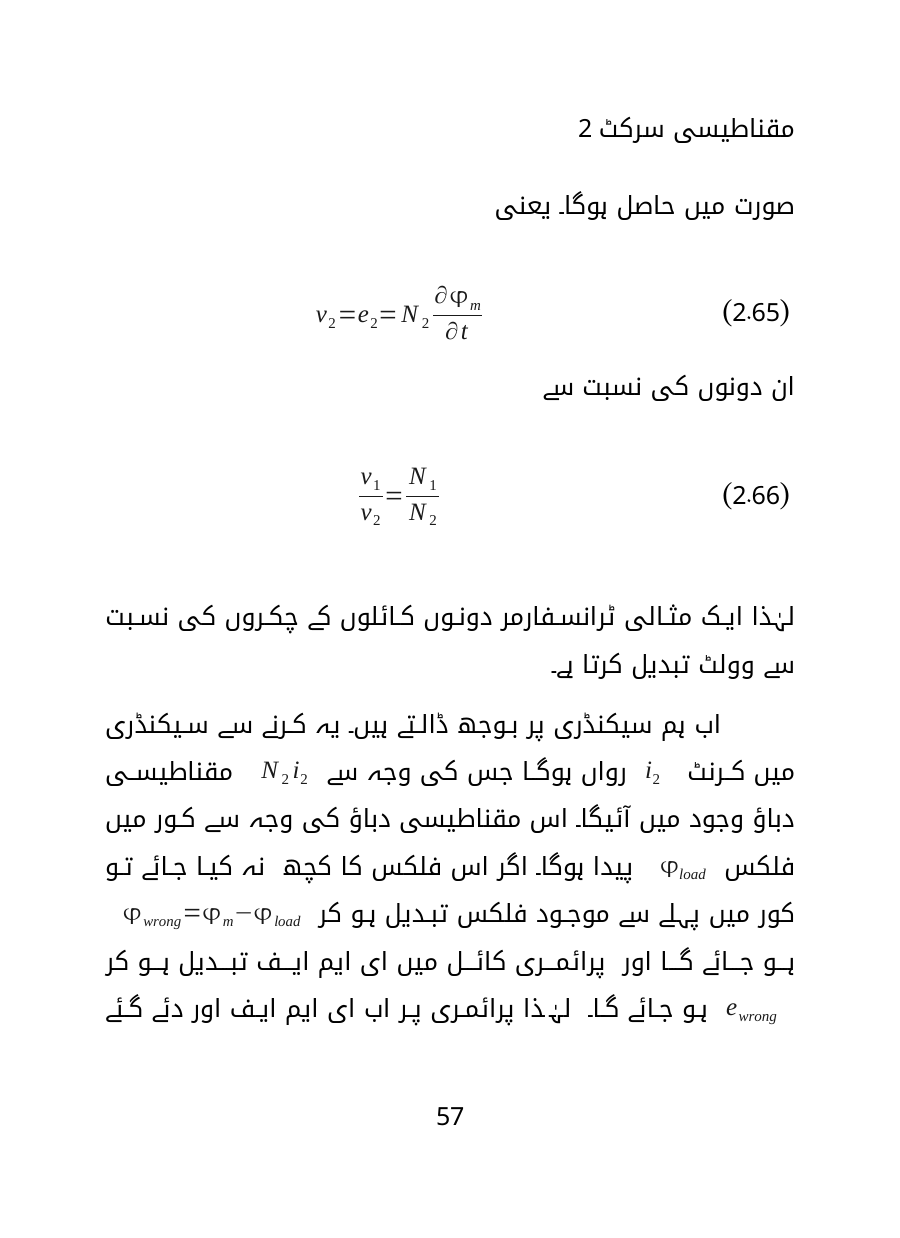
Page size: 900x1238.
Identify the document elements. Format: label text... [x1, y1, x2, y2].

table_header [105, 276, 686, 363]
text اب ہم سیکنڈری پر بوجھ ڈالتے ہیں۔ یہ کرنے سے سیکنڈری میں کرنٹ رواں ہوگا جس کی وجہ سے مقناطیسی دباؤ وجود میں آئیگا۔ اس مقناطیسی دباؤ کی وجہ سے کور میں فلکس پیدا ہوگا۔ اگر اس فلکس کا کچھ نہ کیا جائے تو کور میں پہلے سے موجود فلکس تبدیل ہو کر ہو جائے گا اور پرائمری کائل میں ای ایم ایف تبدیل ہو کرہو جائے گا۔ لہٰذا پرائمری پر اب ای ایم ایف اور دئے گئے وولٹج برابر نہیں ہونگے جو کے ناممکن ہے۔ لہٰذا اس فلکسکے اثر کو ختم کرنے کیلئے پرائمری کائل میں کرنٹنمودار ہوجائے گا جو اس مقناطیسی دباؤ یعنی کے اثر کو ختم کر دے گا۔ [105, 701, 795, 1033]
text ان دونوں کی نسبت سے [105, 363, 795, 410]
table_header [105, 457, 683, 547]
table_header (2.65) [686, 276, 795, 363]
table_header (2.66) [683, 457, 795, 547]
text یہ فلکس دوسرے کائل سے بھی گزرے گا اور اس میں ای ایم ایف کو جنم دے گا جو سیکنڈری کے سروں پر وولٹ کے صورت میں حاصل ہوگا۔ یعنی [105, 182, 795, 230]
text لہٰذا ایک مثالی ٹرانسفارمر دونوں کائلوں کے چکروں کی نسبت سے وولٹ تبدیل کرتا ہے۔ [105, 594, 795, 688]
